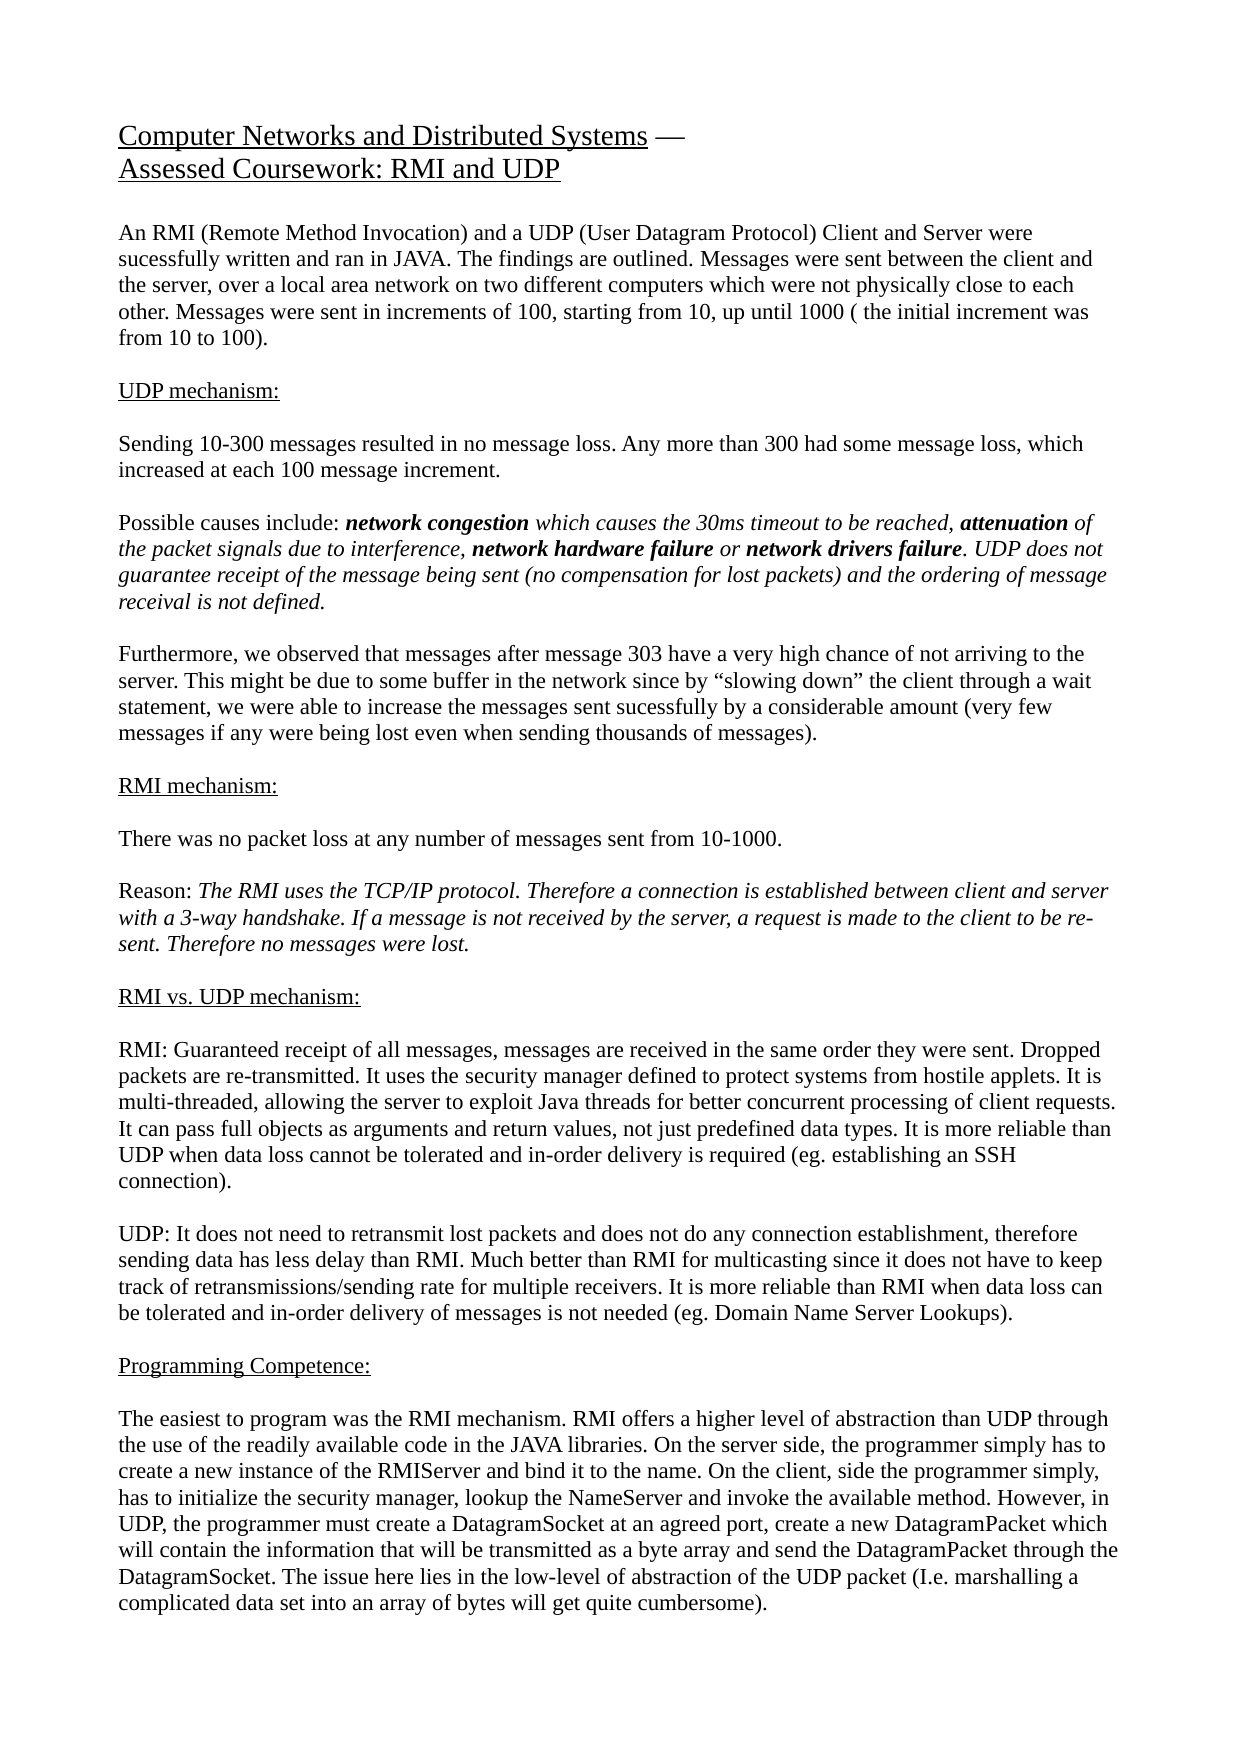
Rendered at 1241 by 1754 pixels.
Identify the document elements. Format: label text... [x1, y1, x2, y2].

text RMI mechanism: [118, 772, 1122, 798]
text Possible causes include: network congestion which causes the 30ms timeout to be reached, attenuation of the packet signals due to interference, network hardware failure or network drivers failure. UDP does not guarantee receipt of the message being sent (no compensation for lost packets) and the ordering of message receival is not defined. [118, 509, 1122, 614]
text Computer Networks and Distributed Systems — [118, 118, 1122, 152]
text UDP: It does not need to retransmit lost packets and does not do any connection establishment, therefore sending data has less delay than RMI. Much better than RMI for multicasting since it does not have to keep track of retransmissions/sending rate for multiple receivers. It is more reliable than RMI when data loss can be tolerated and in-order delivery of messages is not needed (eg. Domain Name Server Lookups). [118, 1220, 1122, 1326]
text Assessed Coursework: RMI and UDP [118, 152, 1122, 185]
text The easiest to program was the RMI mechanism. RMI offers a higher level of abstraction than UDP through the use of the readily available code in the JAVA libraries. On the server side, the programmer simply has to create a new instance of the RMIServer and bind it to the name. On the client, side the programmer simply, has to initialize the security manager, lookup the NameServer and invoke the available method. However, in UDP, the programmer must create a DatagramSocket at an agreed port, create a new DatagramPacket which will contain the information that will be transmitted as a byte array and send the DatagramPacket through the DatagramSocket. The issue here lies in the low-level of abstraction of the UDP packet (I.e. marshalling a complicated data set into an array of bytes will get quite cumbersome). [118, 1405, 1122, 1616]
text There was no packet loss at any number of messages sent from 10-1000. [118, 825, 1122, 851]
text Furthermore, we observed that messages after message 303 have a very high chance of not arriving to the server. This might be due to some buffer in the network since by “slowing down” the client through a wait statement, we were able to increase the messages sent sucessfully by a considerable amount (very few messages if any were being lost even when sending thousands of messages). [118, 640, 1122, 746]
text Programming Competence: [118, 1352, 1122, 1378]
text An RMI (Remote Method Invocation) and a UDP (User Datagram Protocol) Client and Server were sucessfully written and ran in JAVA. The findings are outlined. Messages were sent between the client and the server, over a local area network on two different computers which were not physically close to each other. Messages were sent in increments of 100, starting from 10, up until 1000 ( the initial increment was from 10 to 100). [118, 219, 1122, 351]
text RMI: Guaranteed receipt of all messages, messages are received in the same order they were sent. Dropped packets are re-transmitted. It uses the security manager defined to protect systems from hostile applets. It is multi-threaded, allowing the server to exploit Java threads for better concurrent processing of client requests. It can pass full objects as arguments and return values, not just predefined data types. It is more reliable than UDP when data loss cannot be tolerated and in-order delivery is required (eg. establishing an SSH connection). [118, 1036, 1122, 1194]
text Reason: The RMI uses the TCP/IP protocol. Therefore a connection is established between client and server with a 3-way handshake. If a message is not received by the server, a request is made to the client to be re-sent. Therefore no messages were lost. [118, 878, 1122, 957]
text UDP mechanism: [118, 377, 1122, 403]
text RMI vs. UDP mechanism: [118, 983, 1122, 1009]
text Sending 10-300 messages resulted in no message loss. Any more than 300 had some message loss, which increased at each 100 message increment. [118, 429, 1122, 482]
